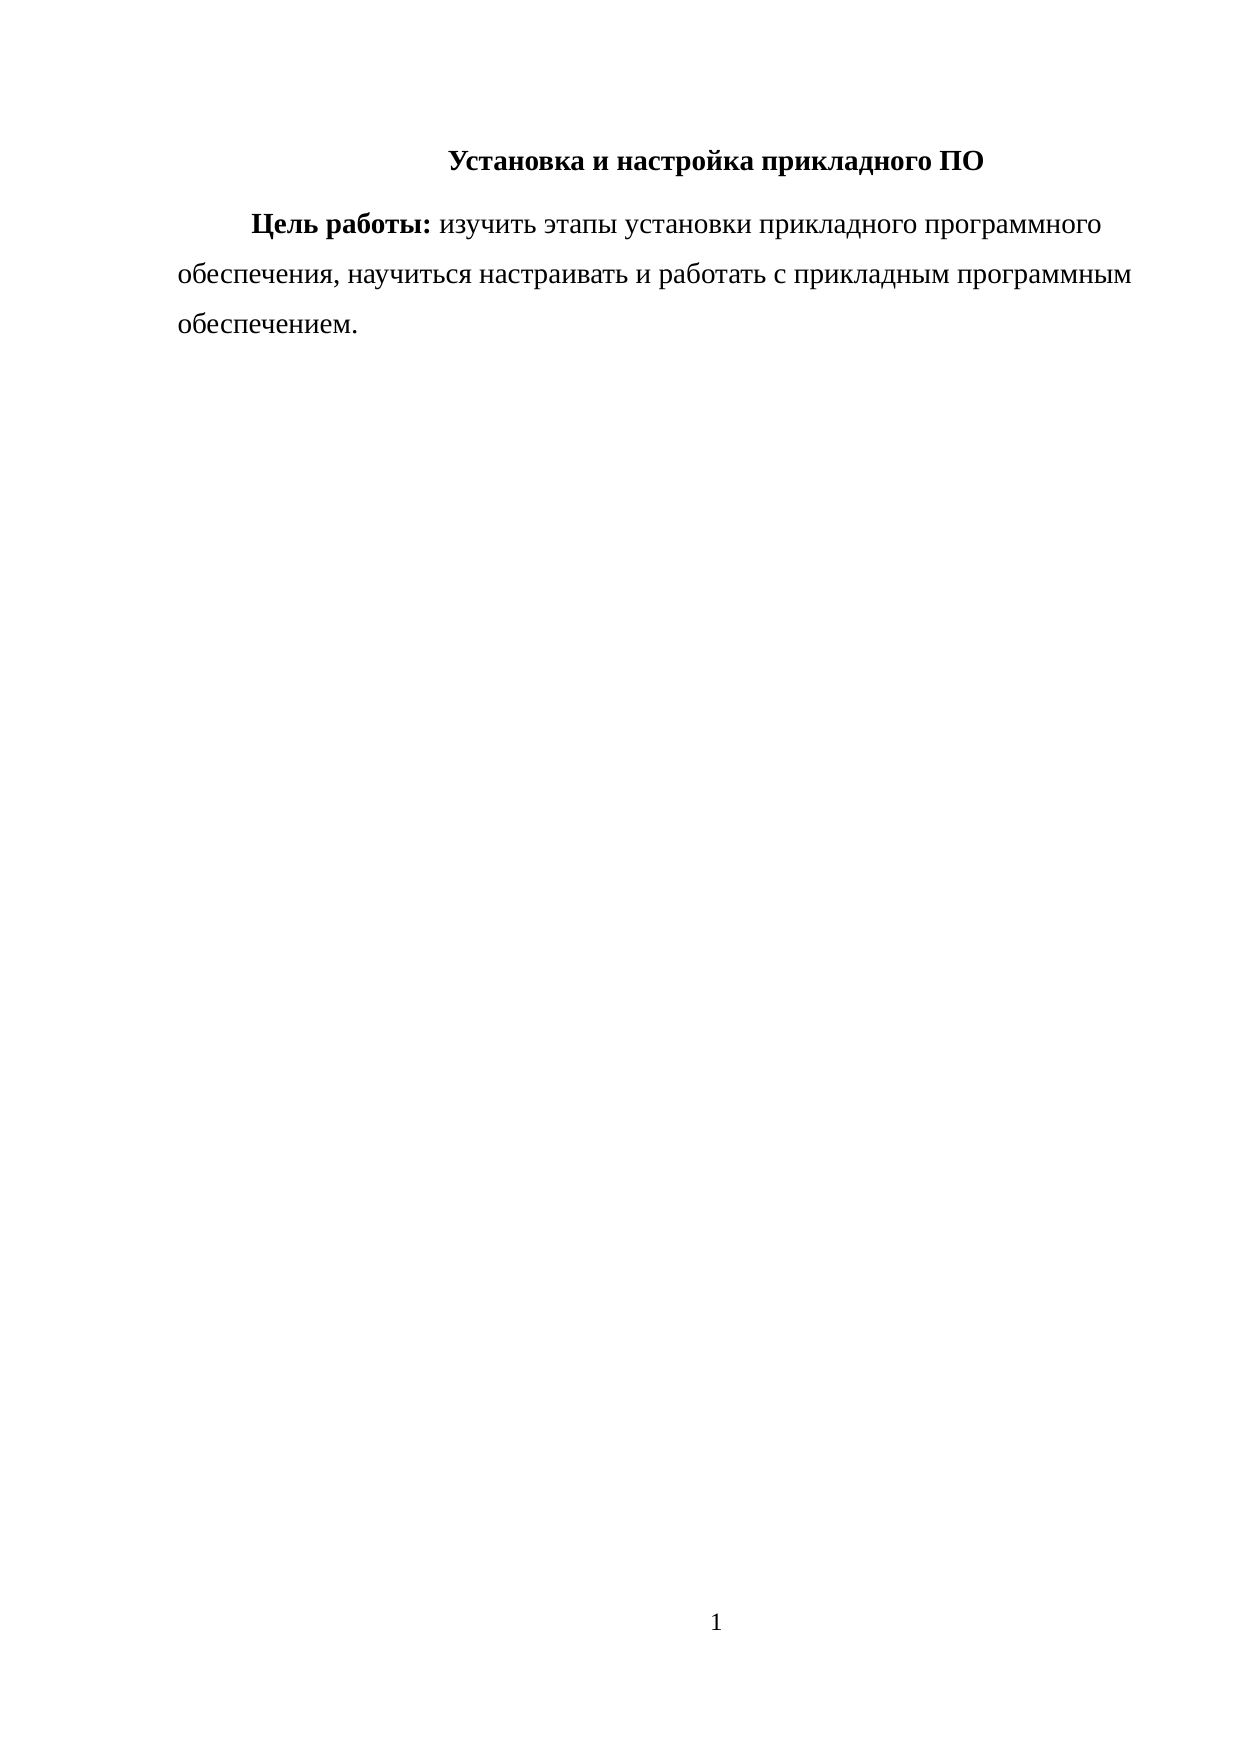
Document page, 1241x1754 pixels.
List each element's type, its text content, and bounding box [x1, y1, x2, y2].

title Установка и настройка прикладного ПО [177, 143, 1181, 177]
text Цель работы: изучить этапы установки прикладного программного обеспечения, научиться настраивать и работать с прикладным программным обеспечением. [177, 206, 1181, 340]
